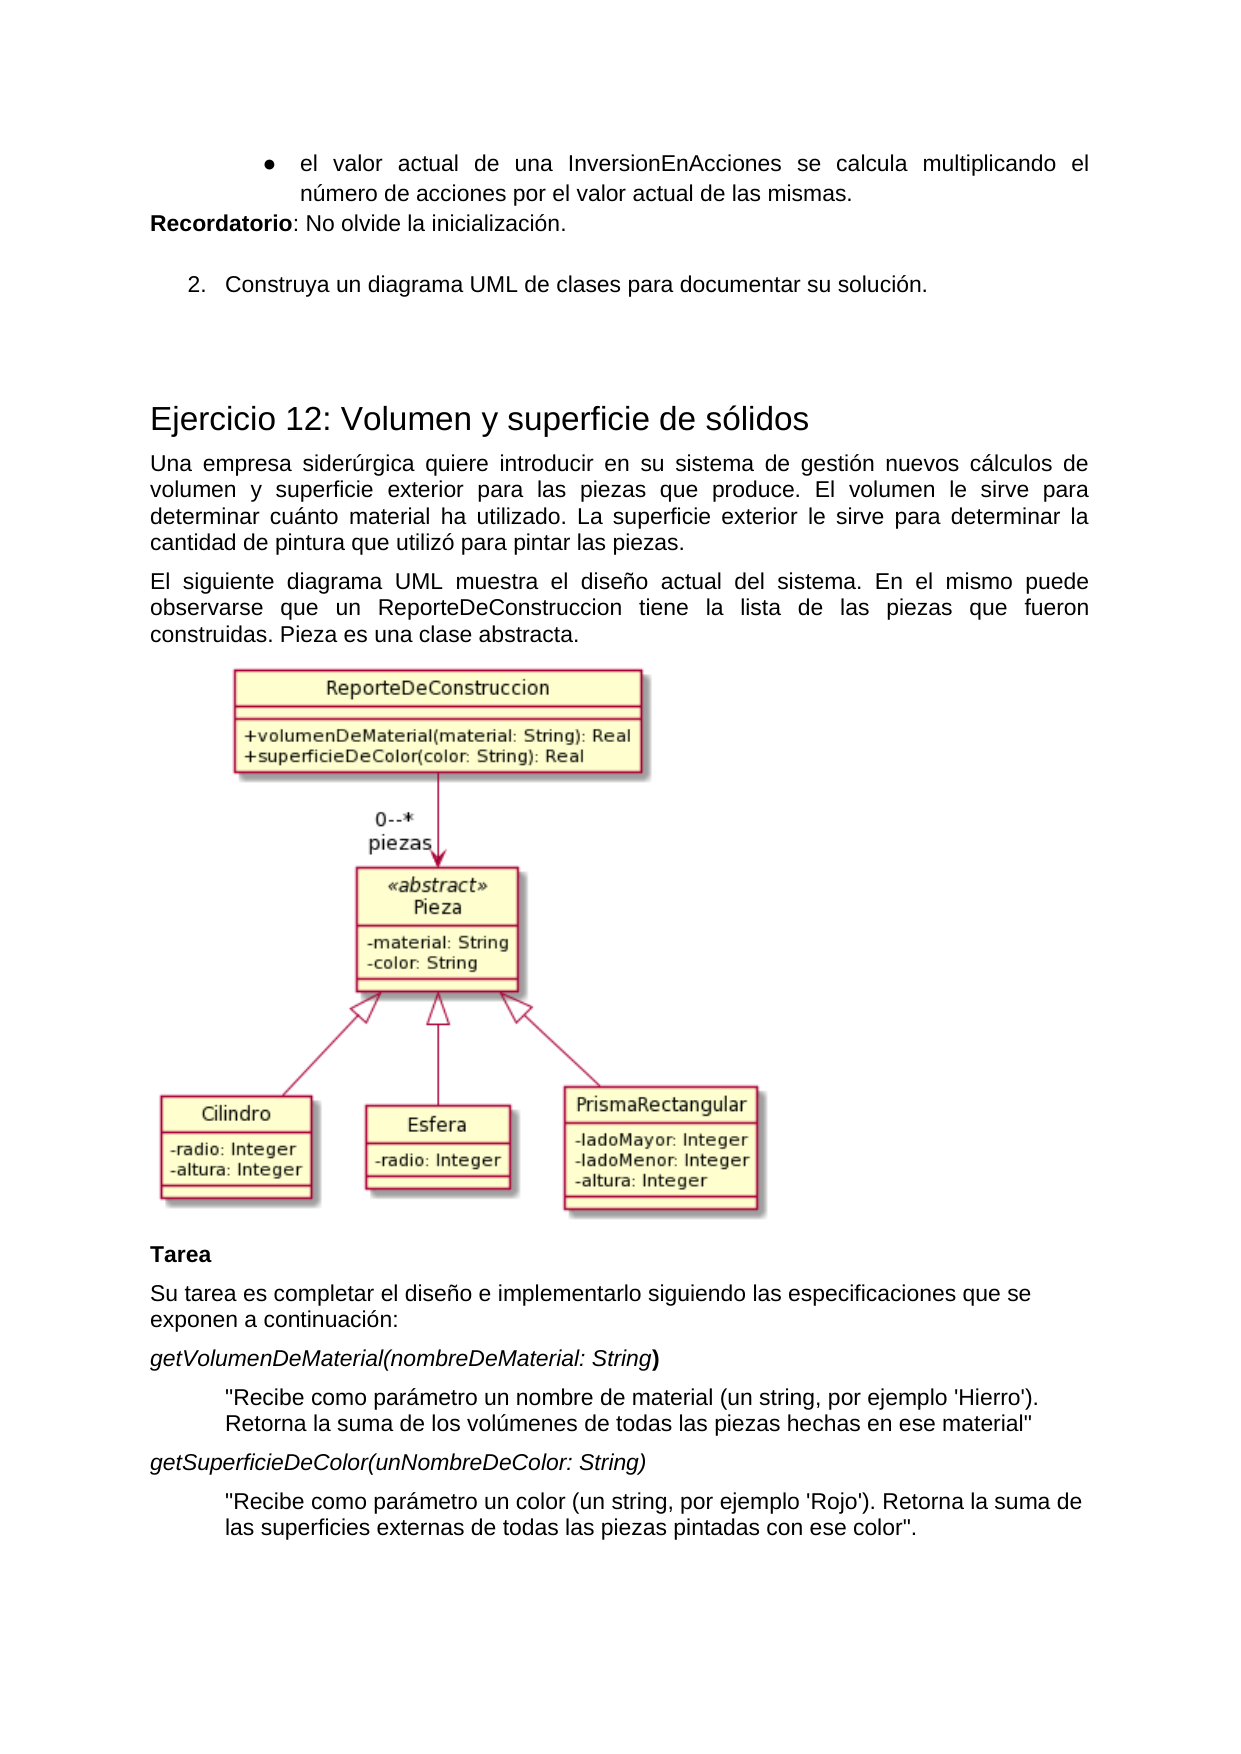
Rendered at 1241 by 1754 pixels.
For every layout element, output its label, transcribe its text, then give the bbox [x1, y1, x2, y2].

list el valor actual de una InversionEnAcciones se calcula multiplicando el número de acciones por el valor actual de las mismas. [262, 150, 1090, 207]
text "Recibe como parámetro un color (un string, por ejemplo 'Rojo'). Retorna la suma de las superficies externas de todas las piezas pintadas con ese color". [225, 1488, 1090, 1567]
text El siguiente diagrama UML muestra el diseño actual del sistema. En el mismo puede observarse que un ReporteDeConstruccion tiene la lista de las piezas que fueron construidas. Pieza es una clase abstracta. [150, 568, 1090, 647]
text Una empresa siderúrgica quiere introducir en su sistema de gestión nuevos cálculos de volumen y superficie exterior para las piezas que produce. El volumen le sirve para determinar cuánto material ha utilizado. La superficie exterior le sirve para determinar la cantidad de pintura que utilizó para pintar las piezas. [150, 450, 1090, 555]
text Recordatorio: No olvide la inicialización. [150, 210, 1090, 237]
list Construya un diagrama UML de clases para documentar su solución. [187, 271, 1090, 297]
text Tarea [150, 1241, 1090, 1267]
picture [150, 659, 777, 1229]
subtitle Ejercicio 12: Volumen y superficie de sólidos [150, 399, 1090, 437]
text Su tarea es completar el diseño e implementarlo siguiendo las especificaciones que se exponen a continuación: [150, 1279, 1090, 1332]
text "Recibe como parámetro un nombre de material (un string, por ejemplo 'Hierro'). Retorna la suma de los volúmenes de todas las piezas hechas en ese material" [225, 1383, 1090, 1436]
text getVolumenDeMaterial(nombreDeMaterial: String) [150, 1345, 1090, 1371]
text getSuperficieDeColor(unNombreDeColor: String) [150, 1449, 1090, 1475]
